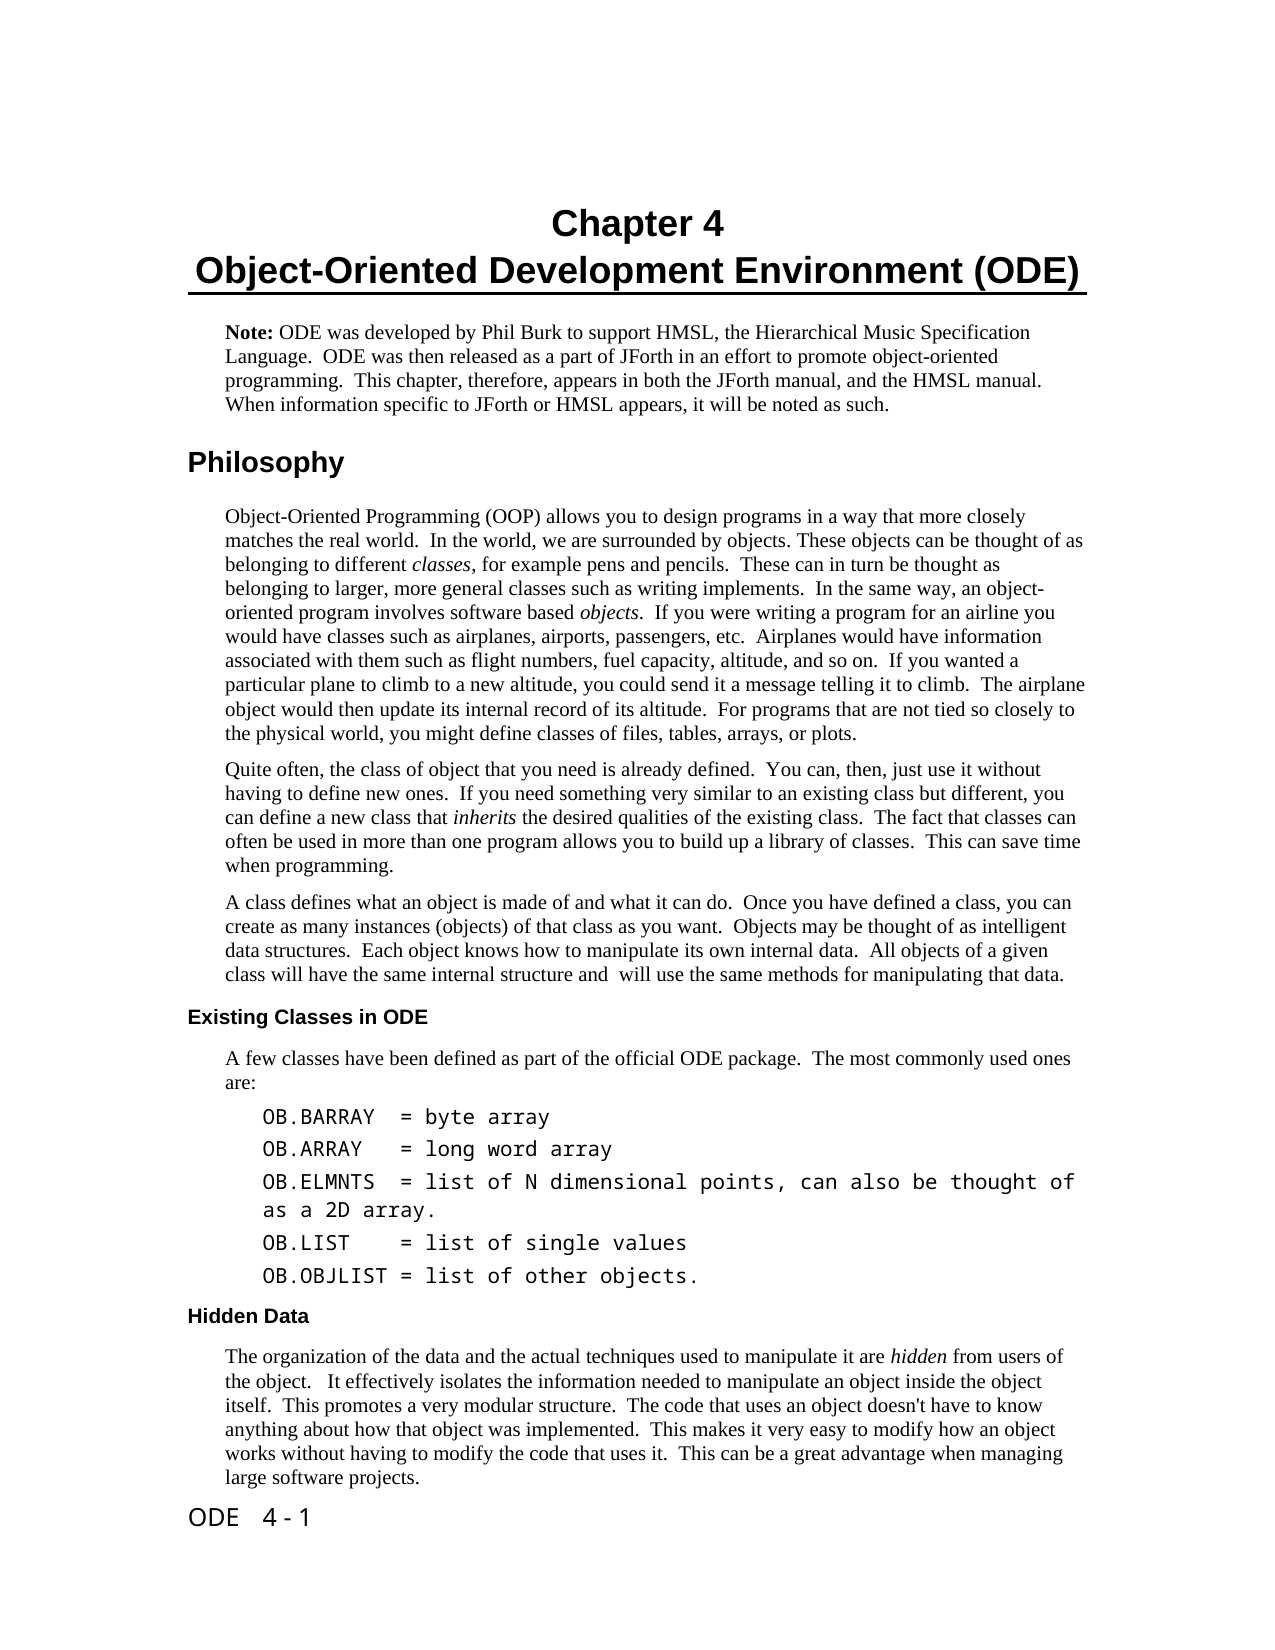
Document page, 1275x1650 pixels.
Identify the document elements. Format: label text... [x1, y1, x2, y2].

subtitle Hidden Data [187, 1304, 1087, 1328]
text A few classes have been defined as part of the official ODE package. The most commonly used ones are: [225, 1046, 1087, 1094]
text Chapter 4 [187, 201, 1087, 244]
text Object-Oriented Programming (OOP) allows you to design programs in a way that more closely matches the real world. In the world, we are surrounded by objects. These objects can be thought of as belonging to different classes, for example pens and pencils. These can in turn be thought as belonging to larger, more general classes such as writing implements. In the same way, an object-oriented program involves software based objects. If you were writing a program for an airline you would have classes such as airplanes, airports, passengers, etc. Airplanes would have information associated with them such as flight numbers, fuel capacity, altitude, and so on. If you wanted a particular plane to climb to a new altitude, you could send it a message telling it to climb. The airplane object would then update its internal record of its altitude. For programs that are not tied so closely to the physical world, you might define classes of files, tables, arrays, or plots. [225, 504, 1087, 744]
text OB.ARRAY = long word array [262, 1134, 1087, 1163]
text OB.OBJLIST = list of other objects. [262, 1261, 1087, 1289]
subtitle Existing Classes in ODE [187, 1005, 1087, 1029]
subtitle Object-Oriented Development Environment (ODE) [187, 249, 1087, 295]
subtitle Philosophy [187, 445, 1087, 479]
text Note: ODE was developed by Phil Burk to support HMSL, the Hierarchical Music Specification Language. ODE was then released as a part of JForth in an effort to promote object-oriented programming. This chapter, therefore, appears in both the JForth manual, and the HMSL manual. When information specific to JForth or HMSL appears, it will be noted as such. [225, 320, 1087, 416]
text OB.BARRAY = byte array [262, 1102, 1087, 1130]
text OB.LIST = list of single values [262, 1228, 1087, 1257]
text The organization of the data and the actual techniques used to manipulate it are hidden from users of the object. It effectively isolates the information needed to manipulate an object inside the object itself. This promotes a very modular structure. The code that uses an object doesn't have to know anything about how that object was implemented. This makes it very easy to modify how an object works without having to modify the code that uses it. This can be a great advantage when managing large software projects. [225, 1344, 1087, 1489]
text OB.ELMNTS = list of N dimensional points, can also be thought of as a 2D array. [262, 1167, 1087, 1224]
text A class defines what an object is made of and what it can do. Once you have defined a class, you can create as many instances (objects) of that class as you want. Objects may be thought of as intelligent data structures. Each object knows how to manipulate its own internal data. All objects of a given class will have the same internal structure and will use the same methods for manipulating that data. [225, 890, 1087, 986]
text Quite often, the class of object that you need is already defined. You can, then, just use it without having to define new ones. If you need something very similar to an existing class but different, you can define a new class that inherits the desired qualities of the existing class. The fact that classes can often be used in more than one program allows you to build up a library of classes. This can save time when programming. [225, 757, 1087, 877]
